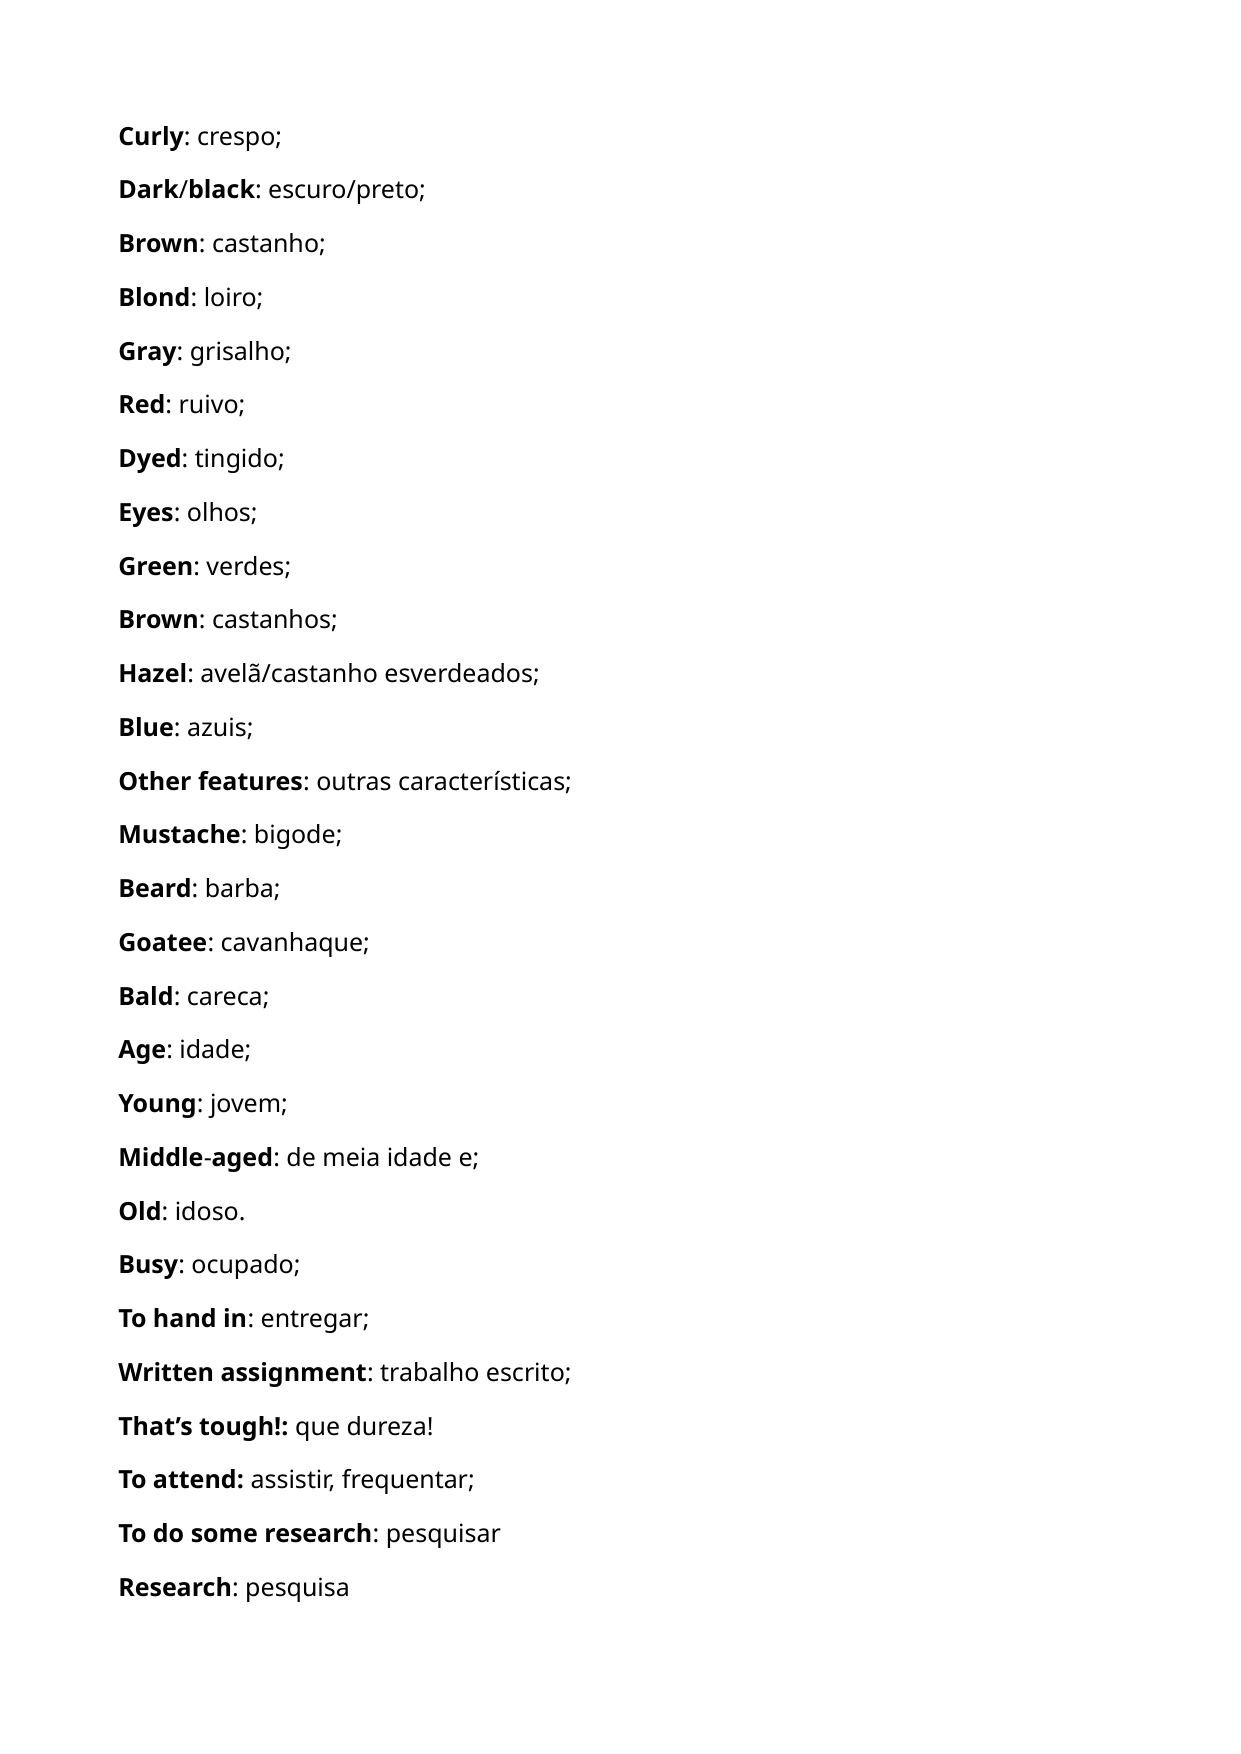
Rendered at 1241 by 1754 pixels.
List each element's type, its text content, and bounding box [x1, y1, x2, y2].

text Beard: barba; [118, 871, 1122, 905]
text Dark/black: escuro/preto; [118, 172, 1122, 206]
text Blue: azuis; [118, 709, 1122, 743]
text Mustache: bigode; [118, 817, 1122, 851]
text Curly: crespo; [118, 118, 1122, 152]
text Young: jovem; [118, 1086, 1122, 1120]
text Age: idade; [118, 1032, 1122, 1066]
text Bald: careca; [118, 978, 1122, 1012]
text Old: idoso. [118, 1193, 1122, 1227]
text To do some research: pesquisar [118, 1516, 1122, 1550]
text That’s tough!: que dureza! [118, 1408, 1122, 1442]
text Written assignment: trabalho escrito; [118, 1354, 1122, 1388]
text Green: verdes; [118, 548, 1122, 582]
text Eyes: olhos; [118, 494, 1122, 528]
text Middle-aged: de meia idade e; [118, 1139, 1122, 1173]
text Brown: castanhos; [118, 602, 1122, 636]
text Goatee: cavanhaque; [118, 924, 1122, 958]
text Other features: outras características; [118, 763, 1122, 797]
text Busy: ocupado; [118, 1247, 1122, 1281]
text Hazel: avelã/castanho esverdeados; [118, 656, 1122, 690]
text To hand in: entregar; [118, 1301, 1122, 1335]
text Brown: castanho; [118, 226, 1122, 260]
text Blond: loiro; [118, 279, 1122, 313]
text Red: ruivo; [118, 387, 1122, 421]
text Dyed: tingido; [118, 441, 1122, 475]
text Gray: grisalho; [118, 333, 1122, 367]
text To attend: assistir, frequentar; [118, 1462, 1122, 1496]
text Research: pesquisa [118, 1569, 1122, 1603]
